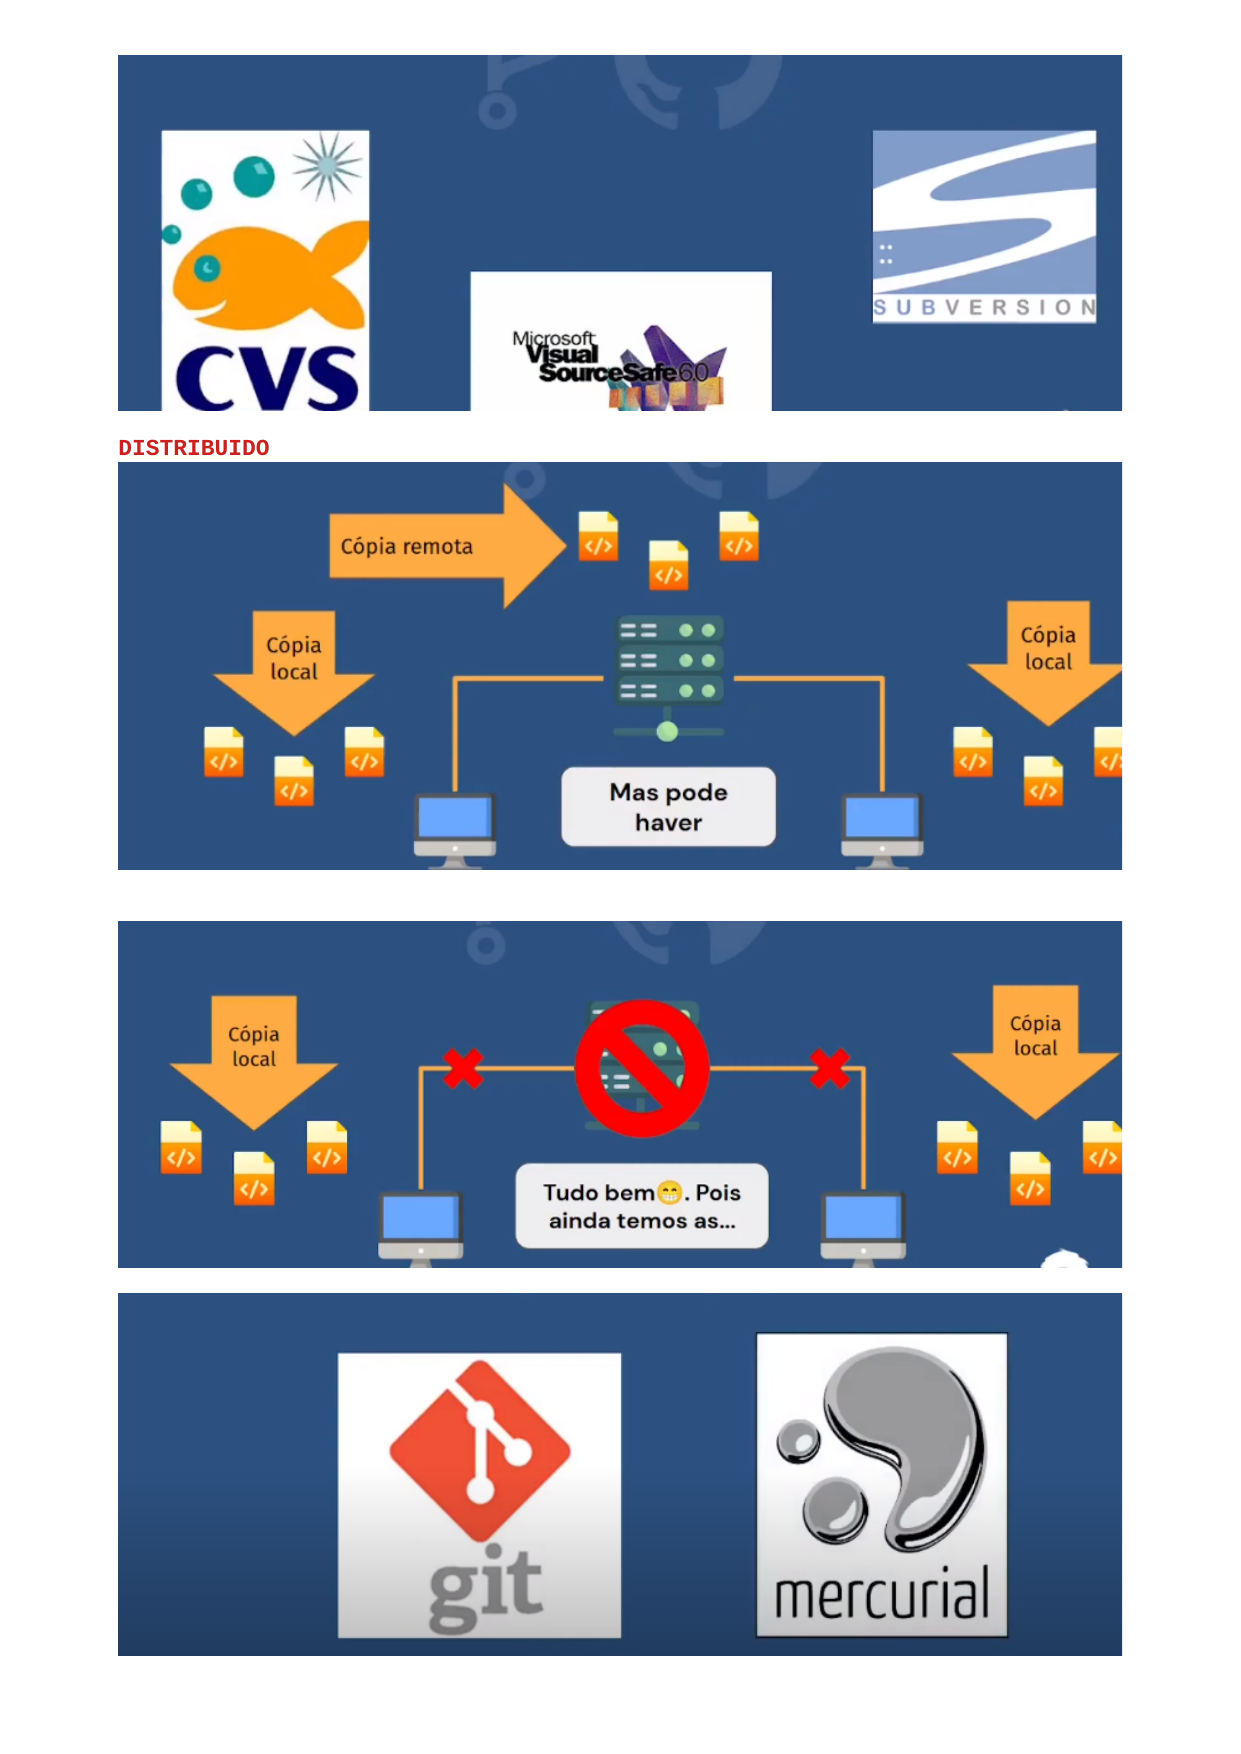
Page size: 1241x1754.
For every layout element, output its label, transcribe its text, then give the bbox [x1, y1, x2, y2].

picture [118, 462, 1123, 870]
picture [118, 1293, 1123, 1656]
picture [118, 921, 1123, 1268]
text DISTRIBUIDO [118, 436, 1122, 462]
picture [118, 55, 1123, 411]
